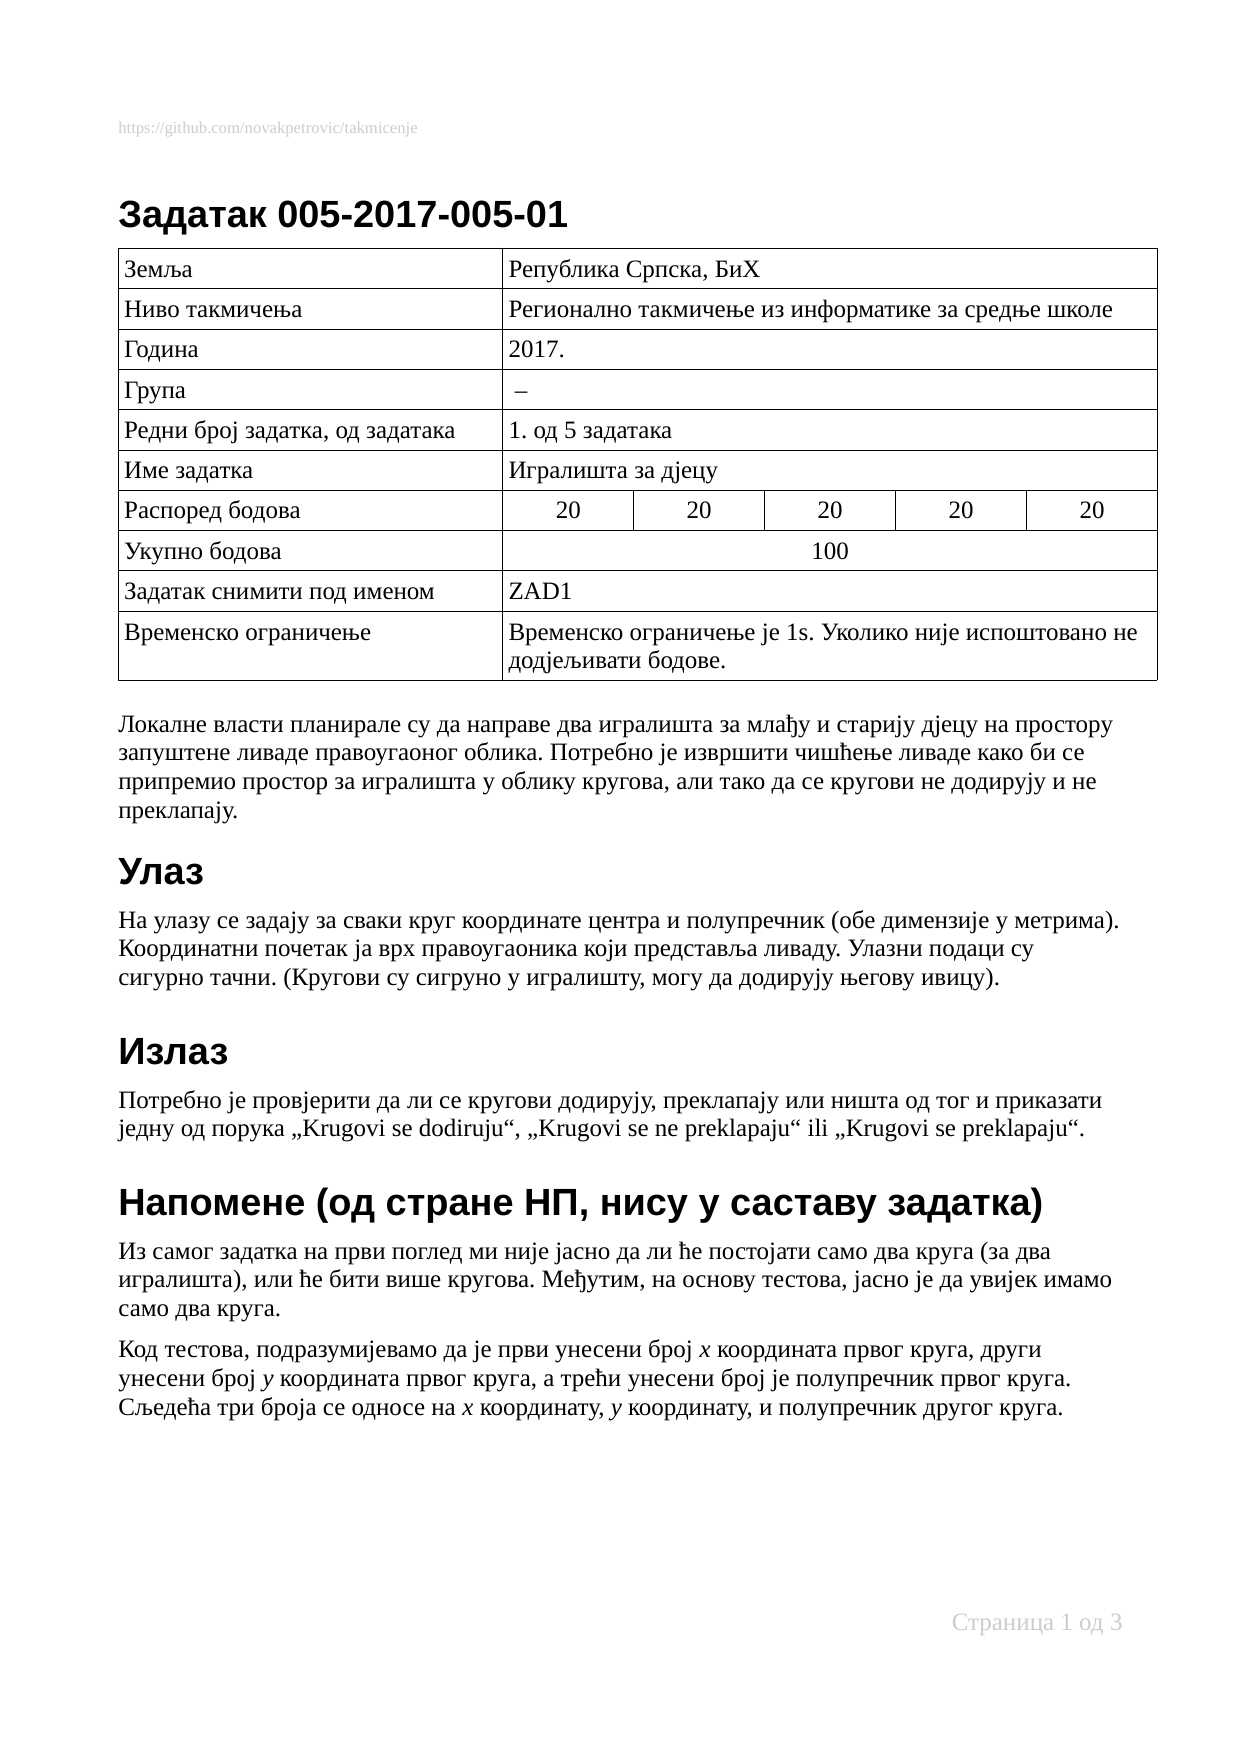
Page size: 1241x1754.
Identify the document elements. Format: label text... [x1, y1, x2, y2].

table_cell Година [119, 330, 502, 369]
table_cell Игралишта за дјецу [503, 451, 1157, 490]
table_cell – [503, 370, 1157, 409]
table_cell Укупно бодова [119, 531, 502, 570]
text На улазу се задају за сваки круг координате центра и полупречник (обе димензије у метрима). Координатни почетак ја врх правоугаоника који представља ливаду. Улазни подаци су сигурно тачни. (Кругови су сигруно у игралишту, могу да додирују његову ивицу). [118, 905, 1122, 991]
table_cell Регионално такмичење из информатике за средње школе [503, 289, 1157, 328]
table_cell Име задатка [119, 451, 502, 490]
text Локалне власти планирале су да направе два игралишта за млађу и старију дјецу на простору запуштене ливаде правоугаоног облика. Потребно је извршити чишћење ливаде како би се припремио простор за игралишта у облику кругова, али тако да се кругови не додирују и не преклапају. [118, 709, 1122, 824]
subtitle Задатак 005-2017-005-01 [118, 192, 1122, 235]
subtitle Улаз [118, 849, 1122, 892]
table_cell Распоред бодова [119, 491, 502, 530]
table_header Земља [119, 249, 502, 288]
table_cell Временско ограничење [119, 612, 502, 680]
text Из самог задатка на први поглед ми није јасно да ли ће постојати само два круга (за два игралишта), или ће бити више кругова. Међутим, на основу тестова, јасно је да увијек имамо само два круга. [118, 1236, 1122, 1322]
table_cell ZAD1 [503, 571, 1157, 611]
text Код тестова, подразумијевамо да је први унесени број x координата првог круга, други унесени број y координата првог круга, а трећи унесени број је полупречник првог круга. Сљедећа три броја се односе на x координату, y координату, и полупречник другог круга. [118, 1334, 1122, 1421]
text Потребно је провјерити да ли се кругови додирују, преклапају или ништа од тог и приказати једну од порука „Krugovi se dodiruju“, „Krugovi se ne preklapaju“ ili „Krugovi se preklapaju“. [118, 1085, 1122, 1142]
table_cell 20 [896, 491, 1026, 530]
table_cell 20 [634, 491, 764, 530]
table_cell Временско ограничење је 1s. Уколико није испоштовано не додјељивати бодове. [503, 612, 1157, 680]
table_cell 20 [503, 491, 633, 530]
table_cell Задатак снимити под именом [119, 571, 502, 611]
subtitle Напомене (од стране НП, нису у саставу задатка) [118, 1180, 1122, 1223]
table_cell Редни број задатка, од задатака [119, 410, 502, 449]
table_cell 2017. [503, 330, 1157, 369]
table_cell 20 [765, 491, 895, 530]
table_cell 1. од 5 задатака [503, 410, 1157, 449]
table_cell Група [119, 370, 502, 409]
table_header Република Српска, БиХ [503, 249, 1157, 288]
table_cell Ниво такмичења [119, 289, 502, 328]
table_cell 20 [1027, 491, 1157, 530]
table_cell 100 [503, 531, 1157, 570]
subtitle Излаз [118, 1028, 1122, 1072]
